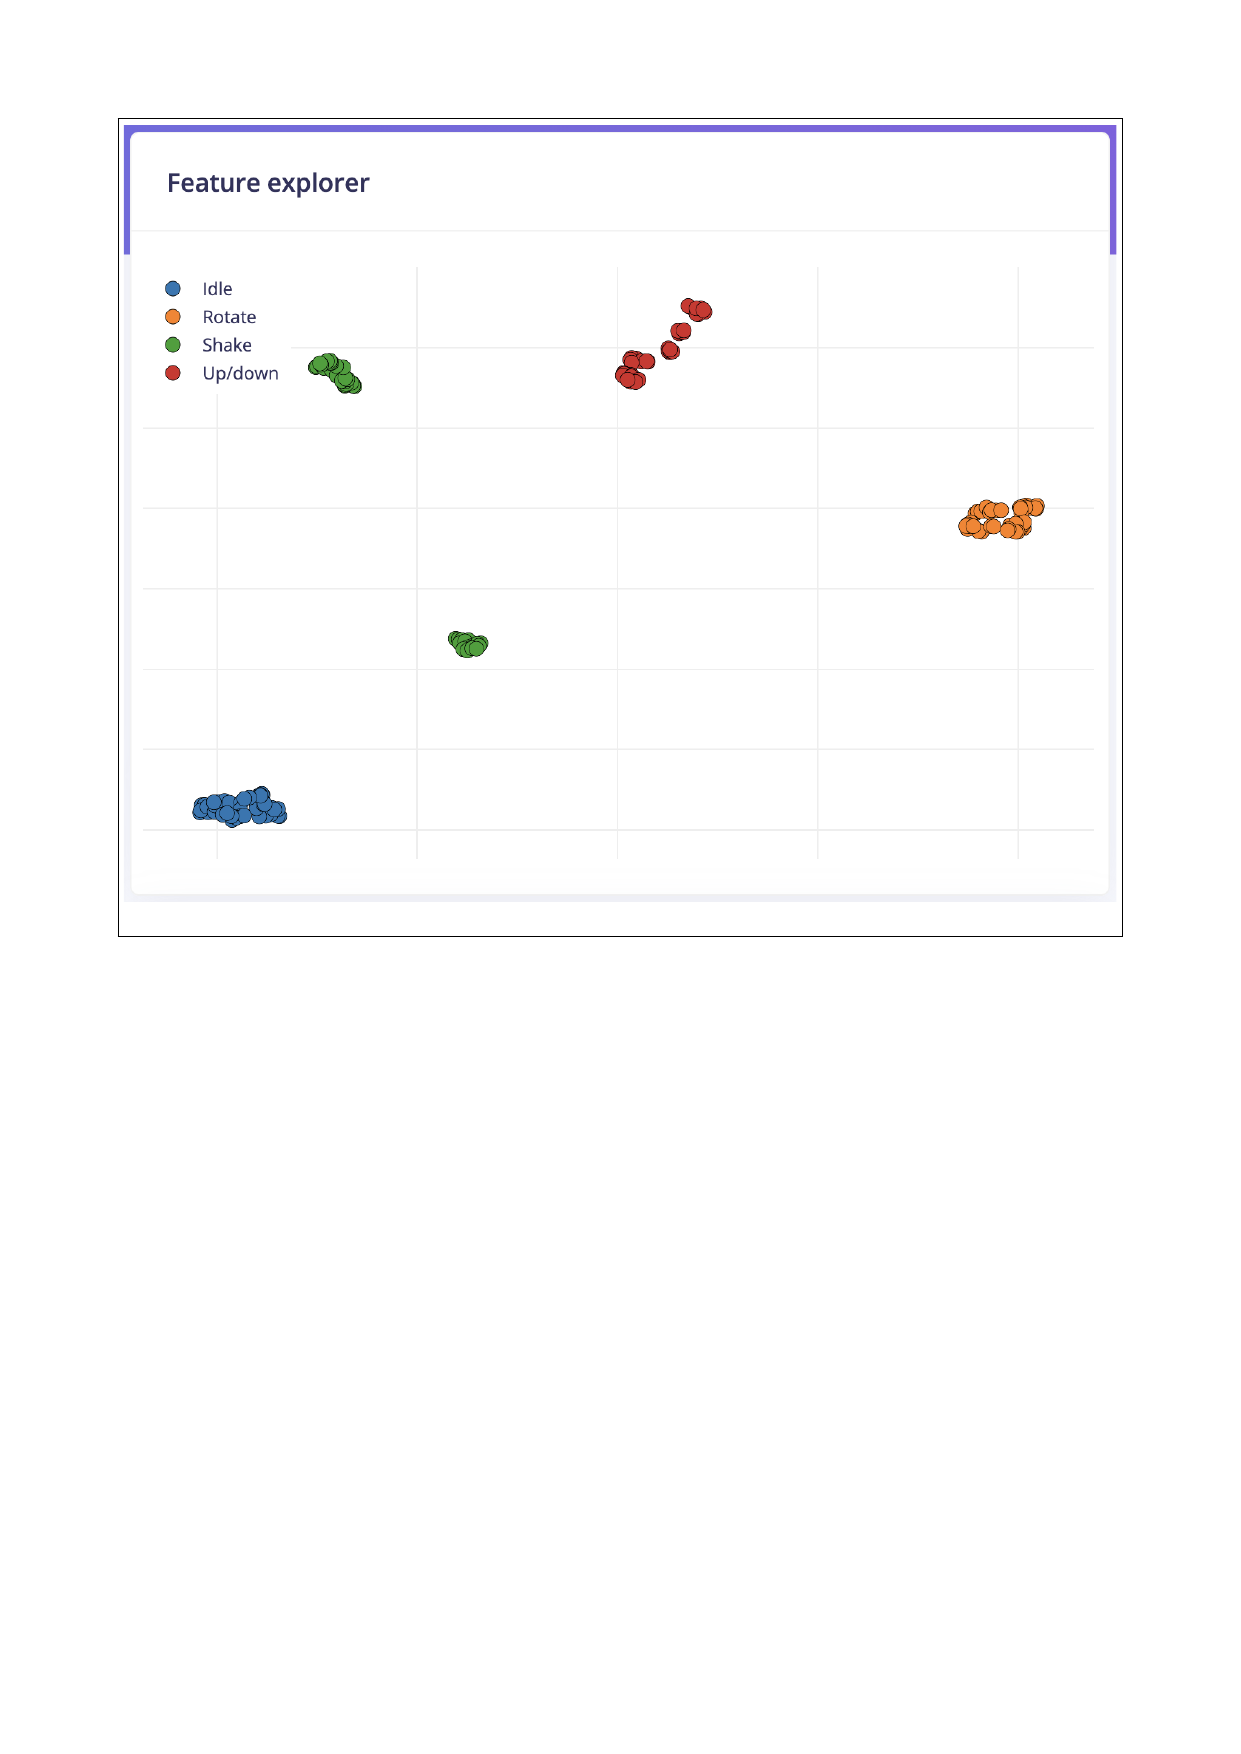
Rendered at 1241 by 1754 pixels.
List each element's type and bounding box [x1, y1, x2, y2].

table_header [119, 119, 1122, 936]
picture [123, 125, 1117, 902]
